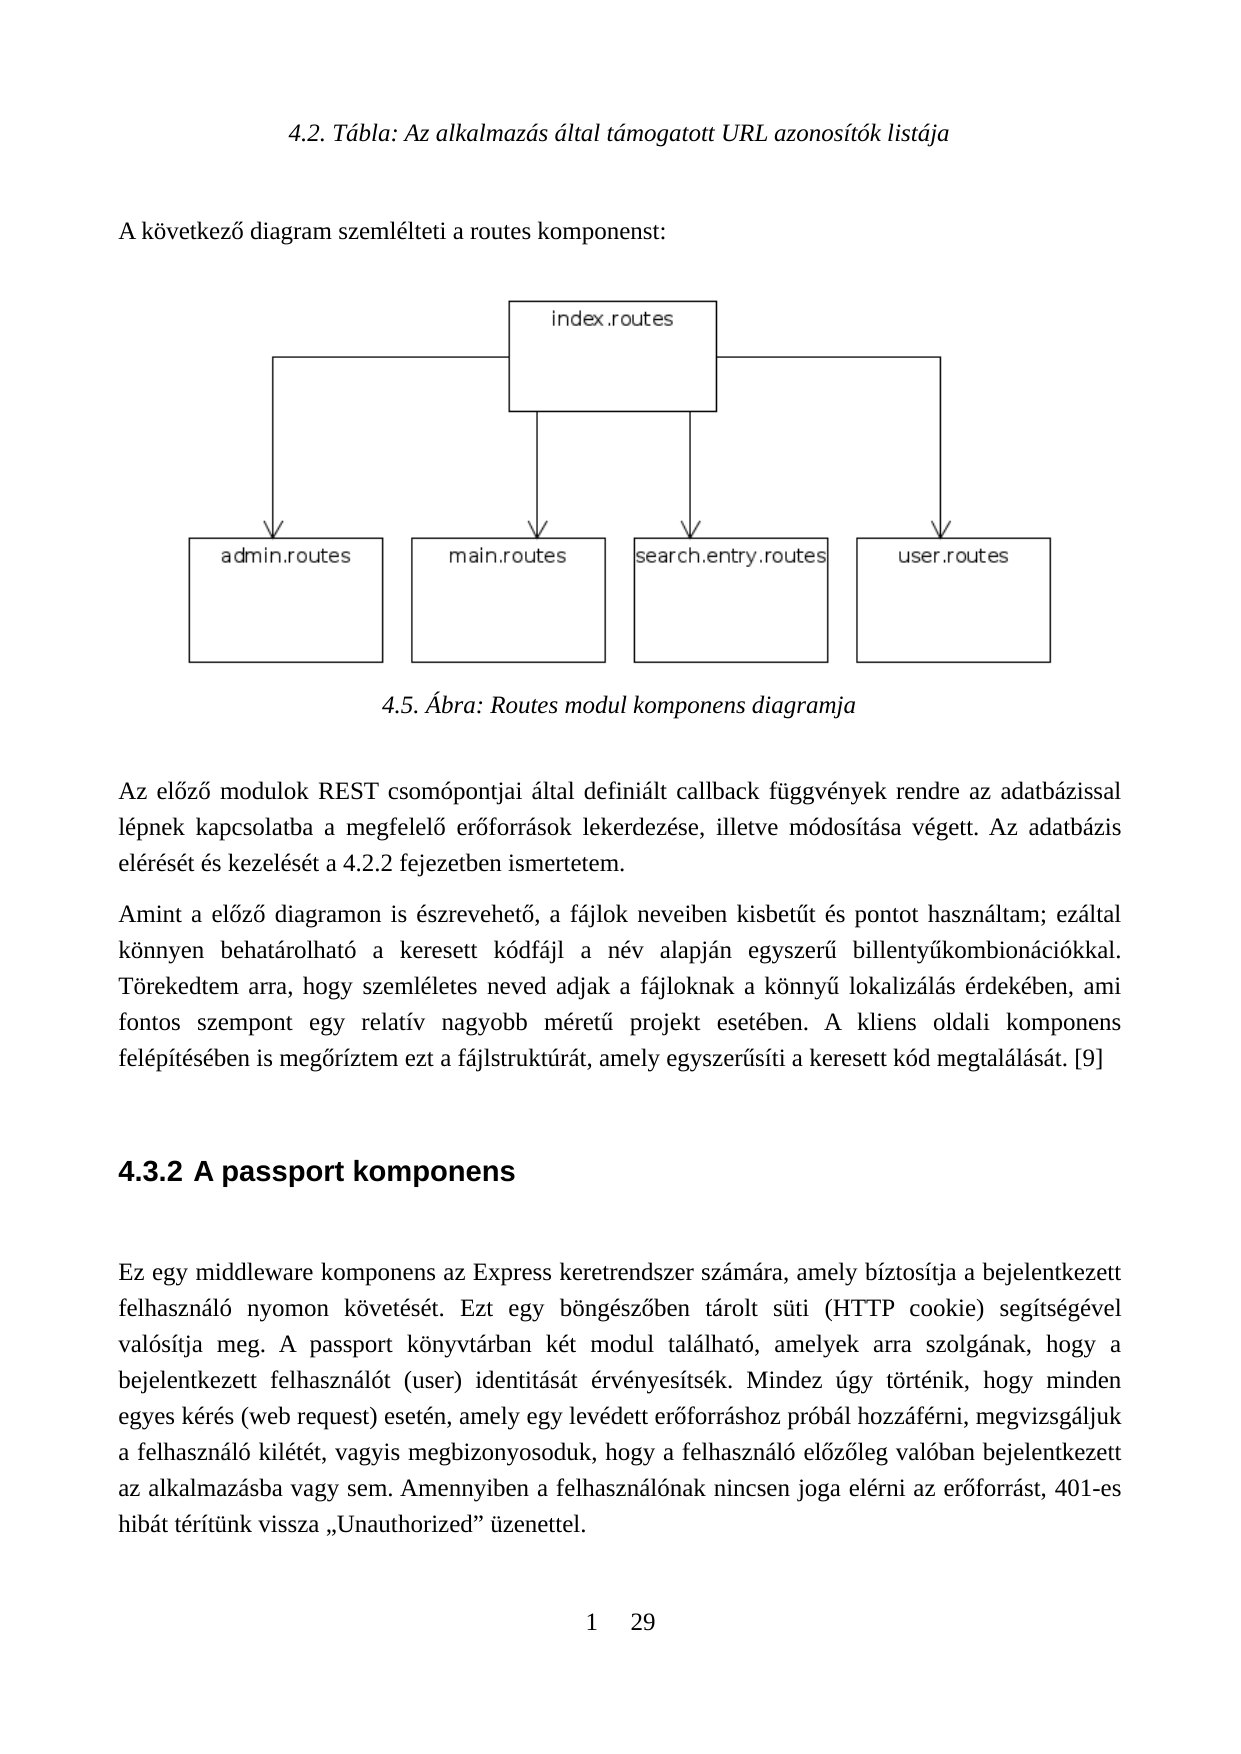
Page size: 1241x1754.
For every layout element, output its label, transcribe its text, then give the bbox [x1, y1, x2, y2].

picture [161, 273, 1079, 691]
subtitle 4.2. Tábla: Az alkalmazás által támogatott URL azonosítók listája [118, 118, 1122, 147]
subtitle Amint a előző diagramon is észrevehető, a fájlok neveiben kisbetűt és pontot használtam; ezáltal könnyen behatárolható a keresett kódfájl a név alapján egyszerű billentyűkombionációkkal. Törekedtem arra, hogy szemléletes neved adjak a fájloknak a könnyű lokalizálás érdekében, ami fontos szempont egy relatív nagyobb méretű projekt esetében. A kliens oldali komponens felépítésében is megőríztem ezt a fájlstruktúrát, amely egyszerűsíti a keresett kód megtalálását. [9] [118, 893, 1122, 1074]
subtitle A következő diagram szemlélteti a routes komponenst: [118, 210, 1122, 246]
subtitle A passport komponens [118, 1154, 1122, 1188]
subtitle 4.5. Ábra: Routes modul komponens diagramja [162, 691, 1078, 719]
subtitle Ez egy middleware komponens az Express keretrendszer számára, amely bíztosítja a bejelentkezett felhasználó nyomon követését. Ezt egy böngészőben tárolt süti (HTTP cookie) segítségével valósítja meg. A passport könyvtárban két modul található, amelyek arra szolgának, hogy a bejelentkezett felhasználót (user) identitását érvényesítsék. Mindez úgy történik, hogy minden egyes kérés (web request) esetén, amely egy levédett erőforráshoz próbál hozzáférni, megvizsgáljuk a felhasználó kilétét, vagyis megbizonyosoduk, hogy a felhasználó előzőleg valóban bejelentkezett az alkalmazásba vagy sem. Amennyiben a felhasználónak nincsen joga elérni az erőforrást, 401-es hibát térítünk vissza „Unauthorized” üzenettel. [118, 1251, 1122, 1540]
subtitle Az előző modulok REST csomópontjai által definiált callback függvények rendre az adatbázissal lépnek kapcsolatba a megfelelő erőforrások lekerdezése, illetve módosítása végett. Az adatbázis elérését és kezelését a 4.2.2 fejezetben ismertetem. [118, 770, 1122, 878]
